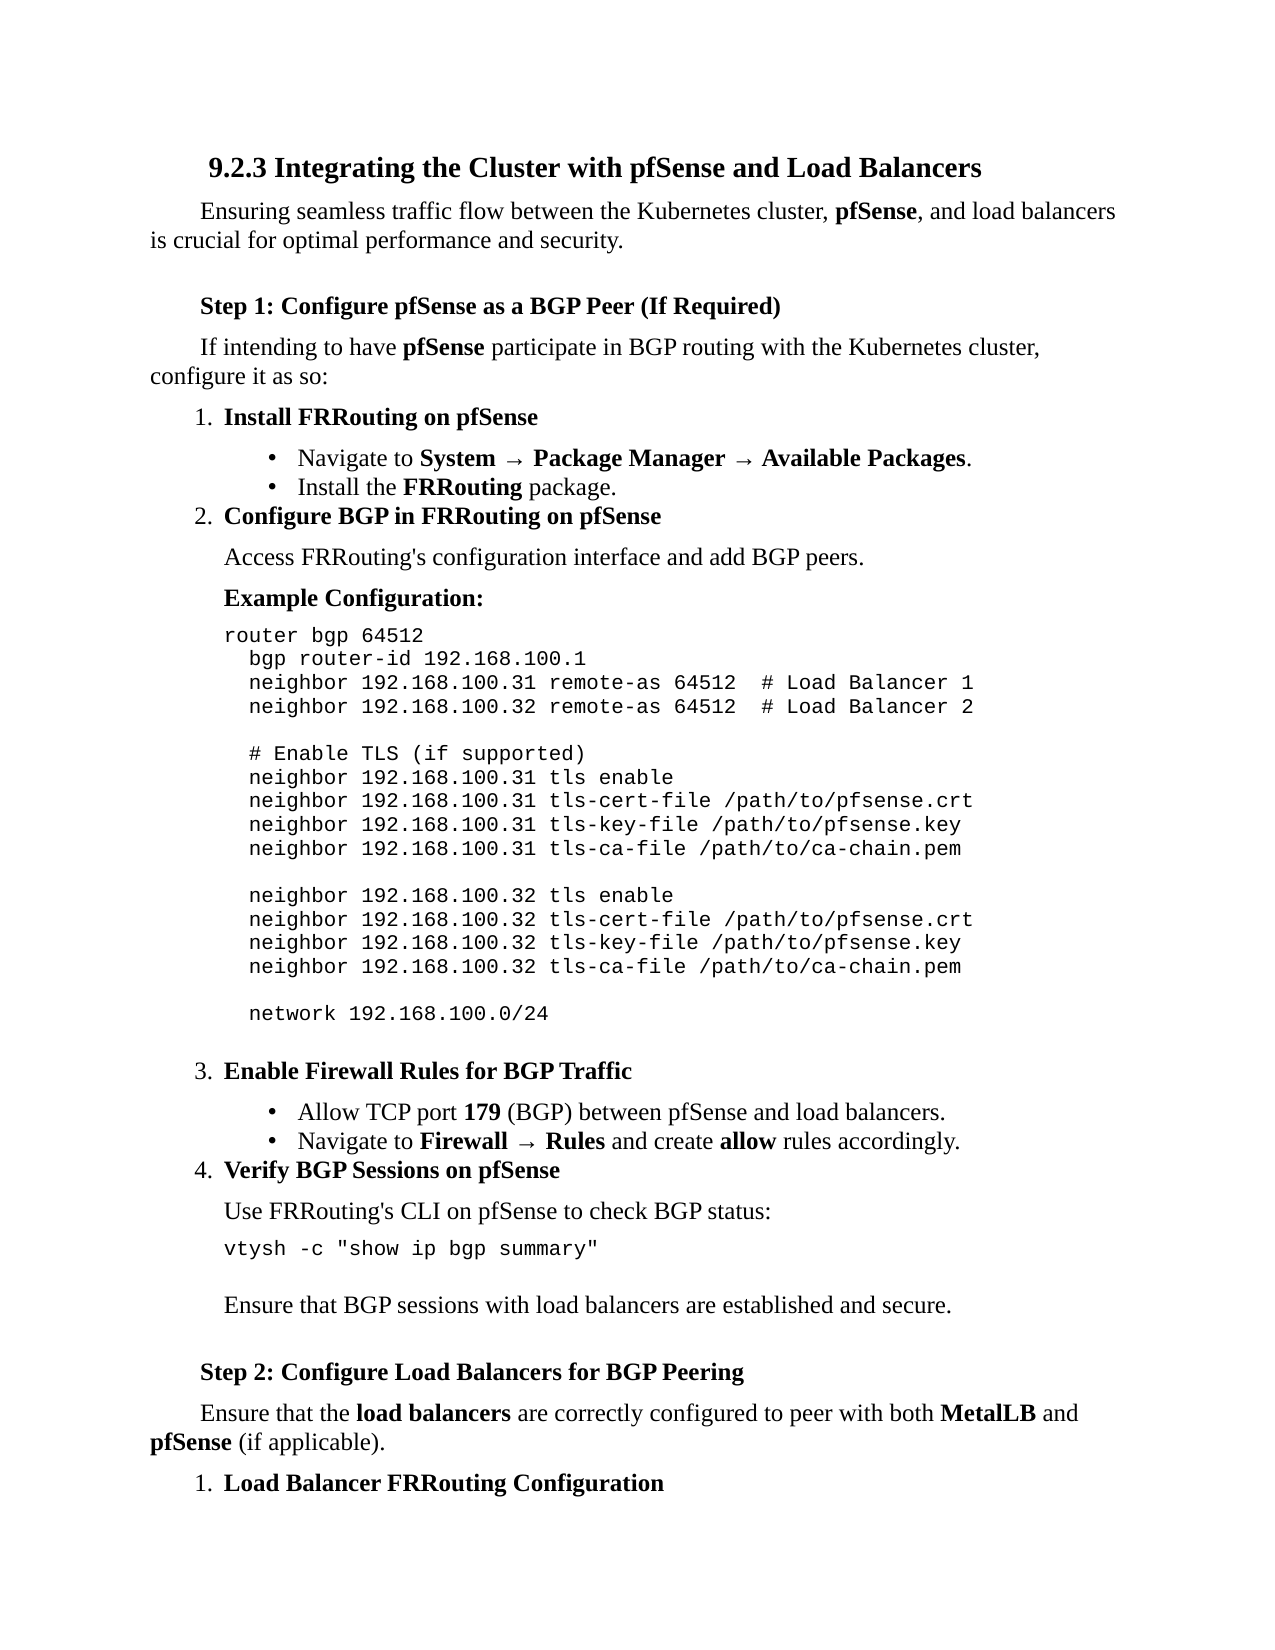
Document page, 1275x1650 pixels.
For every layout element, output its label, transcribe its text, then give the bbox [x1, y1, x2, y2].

subtitle Step 2: Configure Load Balancers for BGP Peering [150, 1357, 1125, 1386]
list neighbor 192.168.100.32 tls-key-file /path/to/pfsense.key [194, 932, 1125, 956]
list neighbor 192.168.100.31 tls-ca-file /path/to/ca-chain.pem [194, 838, 1125, 861]
list neighbor 192.168.100.32 tls-ca-file /path/to/ca-chain.pem [194, 956, 1125, 979]
list network 192.168.100.0/24 [194, 1003, 1125, 1027]
list # Enable TLS (if supported) [194, 743, 1125, 767]
list bgp router-id 192.168.100.1 [194, 648, 1125, 672]
list Install the FRRouting package. [268, 472, 1125, 501]
list neighbor 192.168.100.32 remote-as 64512 # Load Balancer 2 [194, 696, 1125, 719]
list router bgp 64512 [194, 625, 1125, 648]
text If intending to have pfSense participate in BGP routing with the Kubernetes cluster, configure it as so: [150, 332, 1125, 390]
list Configure BGP in FRRouting on pfSense [194, 501, 1125, 530]
list Use FRRouting's CLI on pfSense to check BGP status: [194, 1196, 1125, 1225]
list Install FRRouting on pfSense [194, 402, 1125, 431]
list neighbor 192.168.100.31 tls enable [194, 767, 1125, 790]
list Navigate to Firewall → Rules and create allow rules accordingly. [268, 1126, 1125, 1155]
list Access FRRouting's configuration interface and add BGP peers. [194, 542, 1125, 571]
list Allow TCP port 179 (BGP) between pfSense and load balancers. [268, 1097, 1125, 1126]
list Navigate to System → Package Manager → Available Packages. [268, 443, 1125, 472]
list neighbor 192.168.100.32 tls enable [194, 885, 1125, 908]
text Ensure that the load balancers are correctly configured to peer with both MetalLB and pfSense (if applicable). [150, 1398, 1125, 1456]
list neighbor 192.168.100.32 tls-cert-file /path/to/pfsense.crt [194, 908, 1125, 932]
text Ensuring seamless traffic flow between the Kubernetes cluster, pfSense, and load balancers is crucial for optimal performance and security. [150, 196, 1125, 253]
list Enable Firewall Rules for BGP Traffic [194, 1056, 1125, 1085]
list Load Balancer FRRouting Configuration [194, 1468, 1125, 1497]
list Verify BGP Sessions on pfSense [194, 1155, 1125, 1184]
list neighbor 192.168.100.31 tls-cert-file /path/to/pfsense.crt [194, 790, 1125, 814]
list Ensure that BGP sessions with load balancers are established and secure. [194, 1291, 1125, 1319]
subtitle 9.2.3 Integrating the Cluster with pfSense and Load Balancers [150, 150, 1125, 183]
list vtysh -c "show ip bgp summary" [194, 1237, 1125, 1261]
list neighbor 192.168.100.31 tls-key-file /path/to/pfsense.key [194, 814, 1125, 838]
list Example Configuration: [194, 583, 1125, 612]
subtitle Step 1: Configure pfSense as a BGP Peer (If Required) [150, 291, 1125, 320]
list neighbor 192.168.100.31 remote-as 64512 # Load Balancer 1 [194, 672, 1125, 696]
